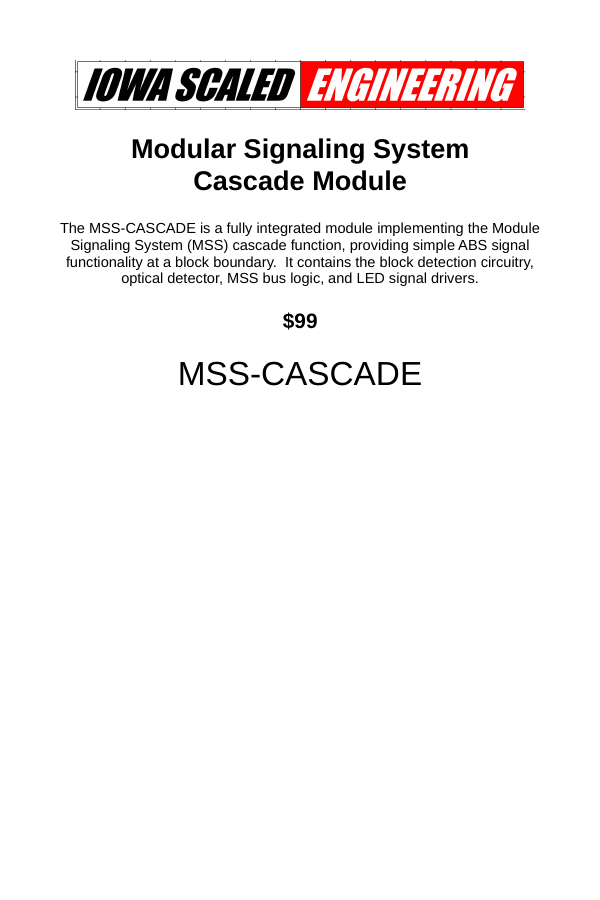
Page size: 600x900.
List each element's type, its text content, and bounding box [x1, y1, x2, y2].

text MSS-CASCADE [37, 354, 562, 392]
text The MSS-CASCADE is a fully integrated module implementing the Module Signaling System (MSS) cascade function, providing simple ABS signal functionality at a block boundary. It contains the block detection circuitry, optical detector, MSS bus logic, and LED signal drivers. [56, 220, 544, 287]
picture [75, 60, 525, 110]
text $99 [37, 308, 562, 332]
text Modular Signaling System Cascade Module [37, 133, 562, 196]
